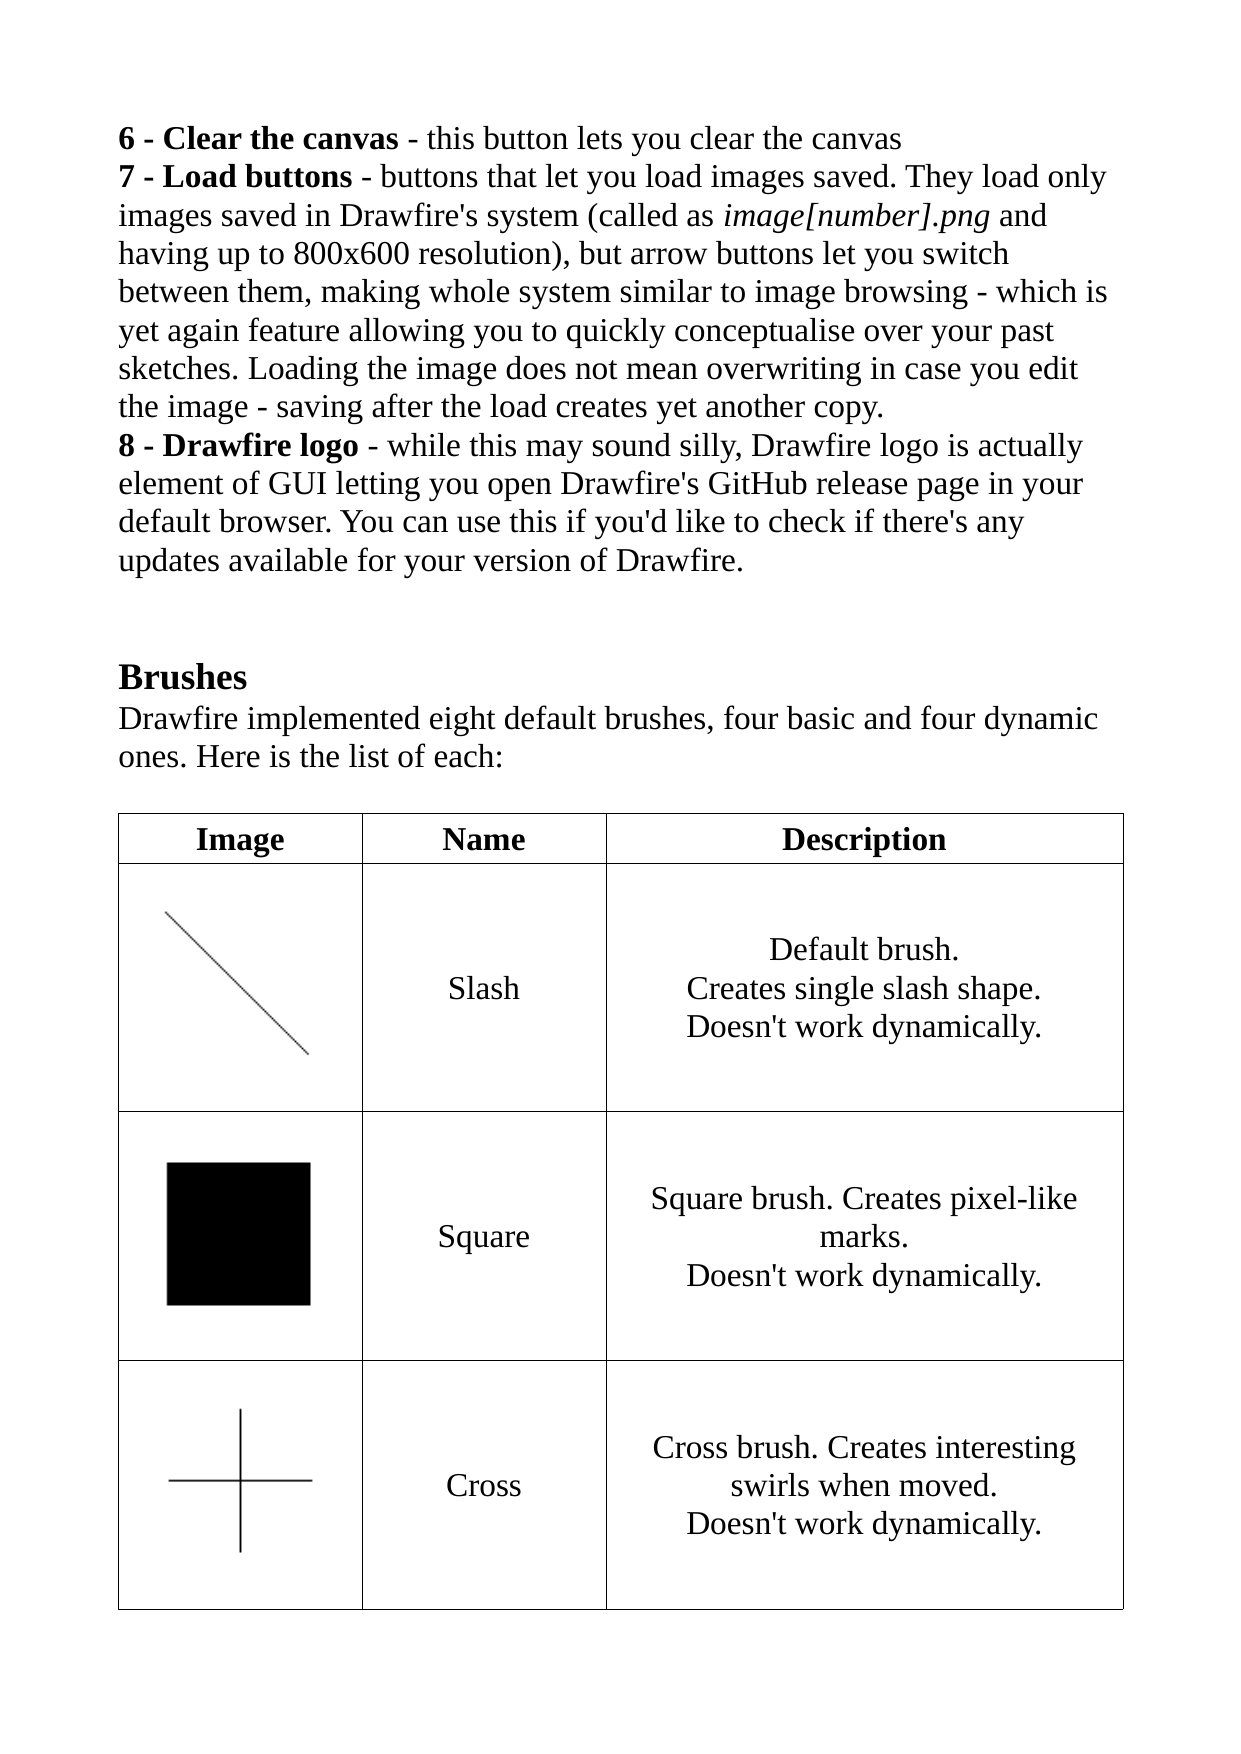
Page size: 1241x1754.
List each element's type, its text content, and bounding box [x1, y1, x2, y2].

table_cell [119, 1361, 362, 1609]
text 7 - Load buttons - buttons that let you load images saved. They load only images saved in Drawfire's system (called as image[number].png and having up to 800x600 resolution), but arrow buttons let you switch between them, making whole system similar to image browsing - which is yet again feature allowing you to quickly conceptualise over your past sketches. Loading the image does not mean overwriting in case you edit the image - saving after the load creates yet another copy. [118, 156, 1122, 425]
table_cell Slash [363, 864, 606, 1111]
text 8 - Drawfire logo - while this may sound silly, Drawfire logo is actually element of GUI letting you open Drawfire's GitHub release page in your default browser. You can use this if you'd like to check if there's any updates available for your version of Drawfire. [118, 425, 1122, 578]
table_cell Cross [363, 1361, 606, 1609]
table_cell Cross brush. Creates interesting swirls when moved. Doesn't work dynamically. [607, 1361, 1123, 1609]
table_cell Default brush. Creates single slash shape. Doesn't work dynamically. [607, 864, 1123, 1111]
table_cell [119, 864, 362, 1111]
table_cell Square brush. Creates pixel-like marks. Doesn't work dynamically. [607, 1112, 1123, 1360]
table_header Name [363, 814, 606, 863]
text Drawfire implemented eight default brushes, four basic and four dynamic ones. Here is the list of each: [118, 698, 1122, 774]
picture [123, 1366, 357, 1599]
table_header Description [607, 814, 1123, 863]
table_header Image [119, 814, 362, 863]
table_cell Square [363, 1112, 606, 1360]
picture [123, 1117, 357, 1350]
table_cell [119, 1112, 362, 1349]
table_cell [119, 1350, 362, 1360]
text Brushes [118, 655, 1122, 698]
picture [123, 868, 357, 1101]
text 6 - Clear the canvas - this button lets you clear the canvas [118, 118, 1122, 156]
